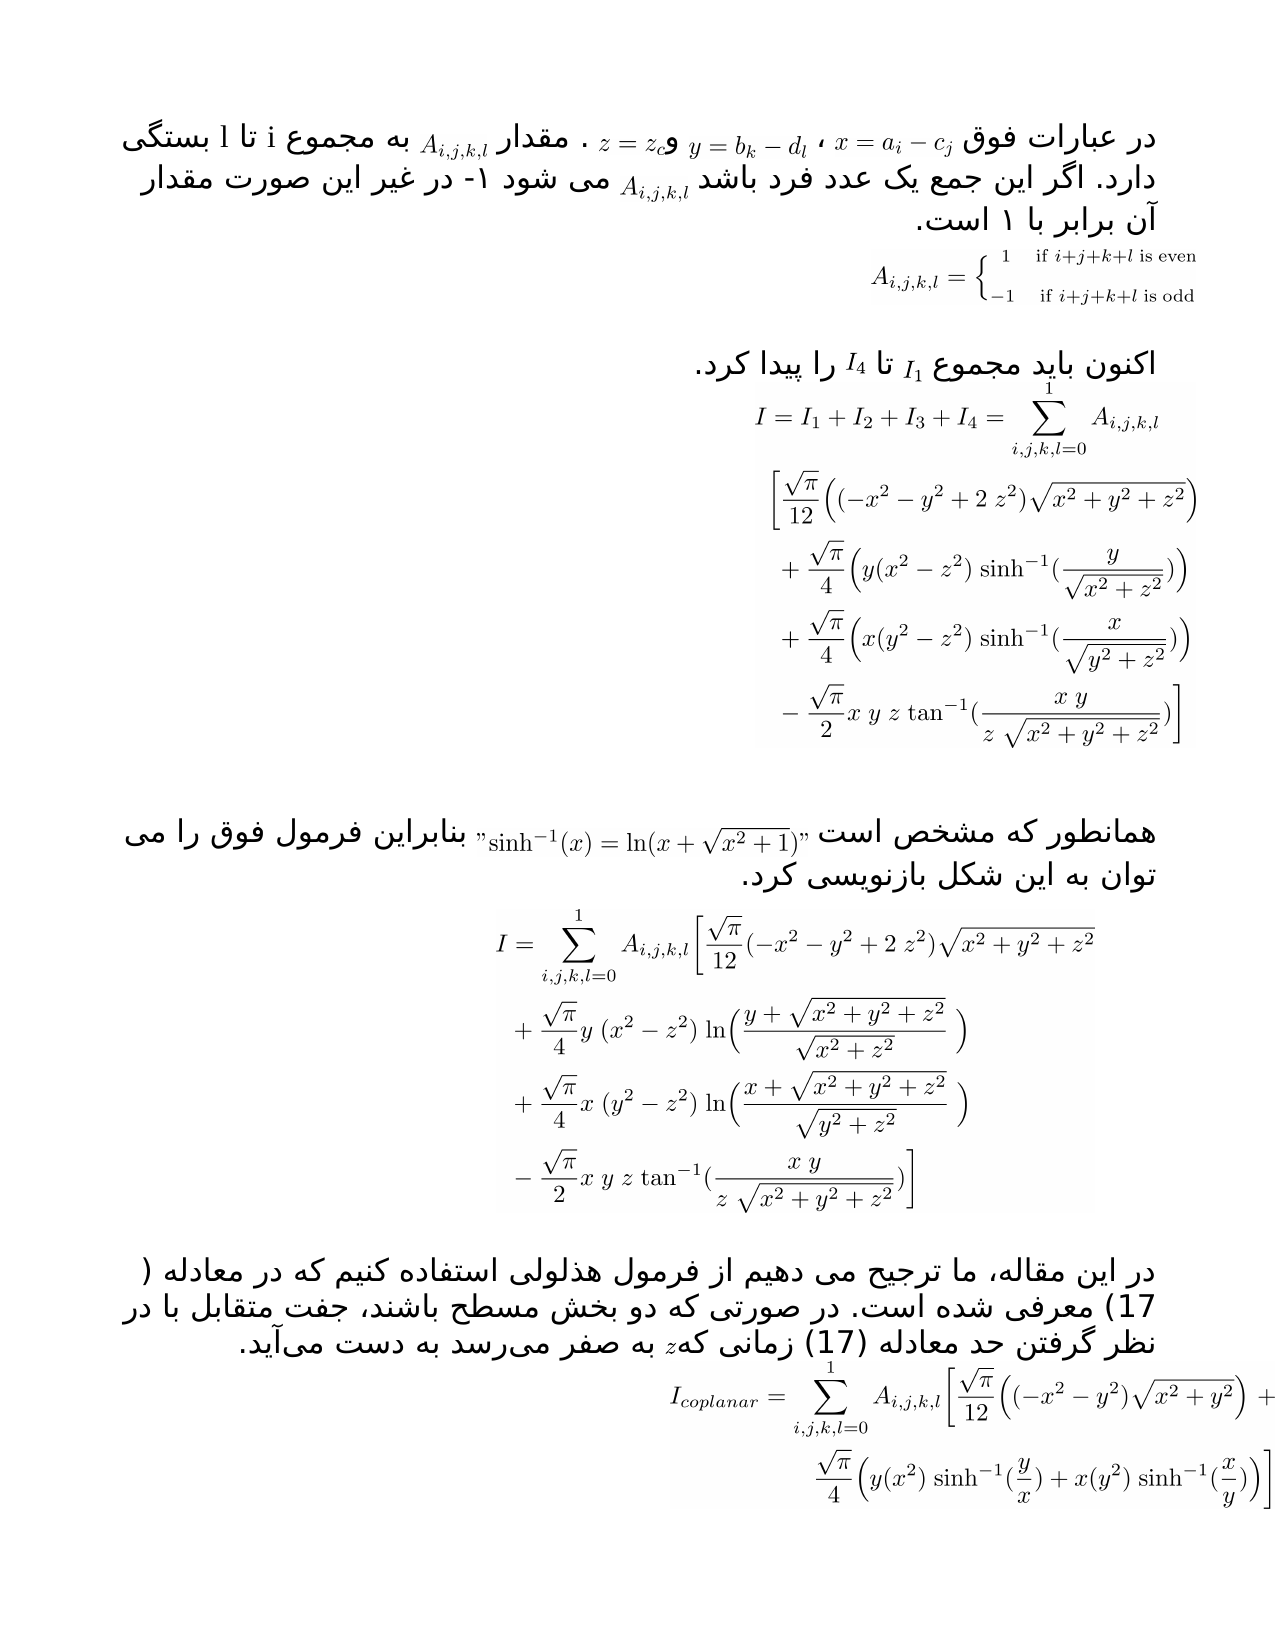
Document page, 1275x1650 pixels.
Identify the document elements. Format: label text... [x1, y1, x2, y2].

picture [599, 139, 665, 155]
picture [835, 138, 952, 157]
picture [755, 382, 1196, 748]
text همانطور که مشخص است بنابراین فرمول فوق را می توان به این شکل بازنویسی کرد. [118, 813, 1157, 893]
picture [477, 828, 808, 857]
picture [670, 1361, 1275, 1509]
text اکنون باید مجموع تا را پیدا کرد. [118, 346, 1157, 382]
text در عبارات فوق ، و . مقدار به مجموع i تا l بستگی دارد. اگر این جمع یک عدد فرد باشد می شود ۱- در غیر این صورت مقدار آن برابر با ۱ است. [118, 118, 1157, 238]
picture [871, 249, 1196, 305]
text در این مقاله، ما ترجیح می دهیم از فرمول هذلولی استفاده کنیم که در معادله (17) معرفی شده است. در صورتی که دو بخش مسطح باشند، جفت متقابل با در نظر گرفتن حد معادله (17) زمانی که به صفر می‌رسد به دست می‌آید. [118, 1252, 1157, 1361]
picture [420, 134, 487, 160]
picture [496, 909, 1095, 1213]
picture [689, 136, 806, 159]
picture [620, 176, 688, 202]
